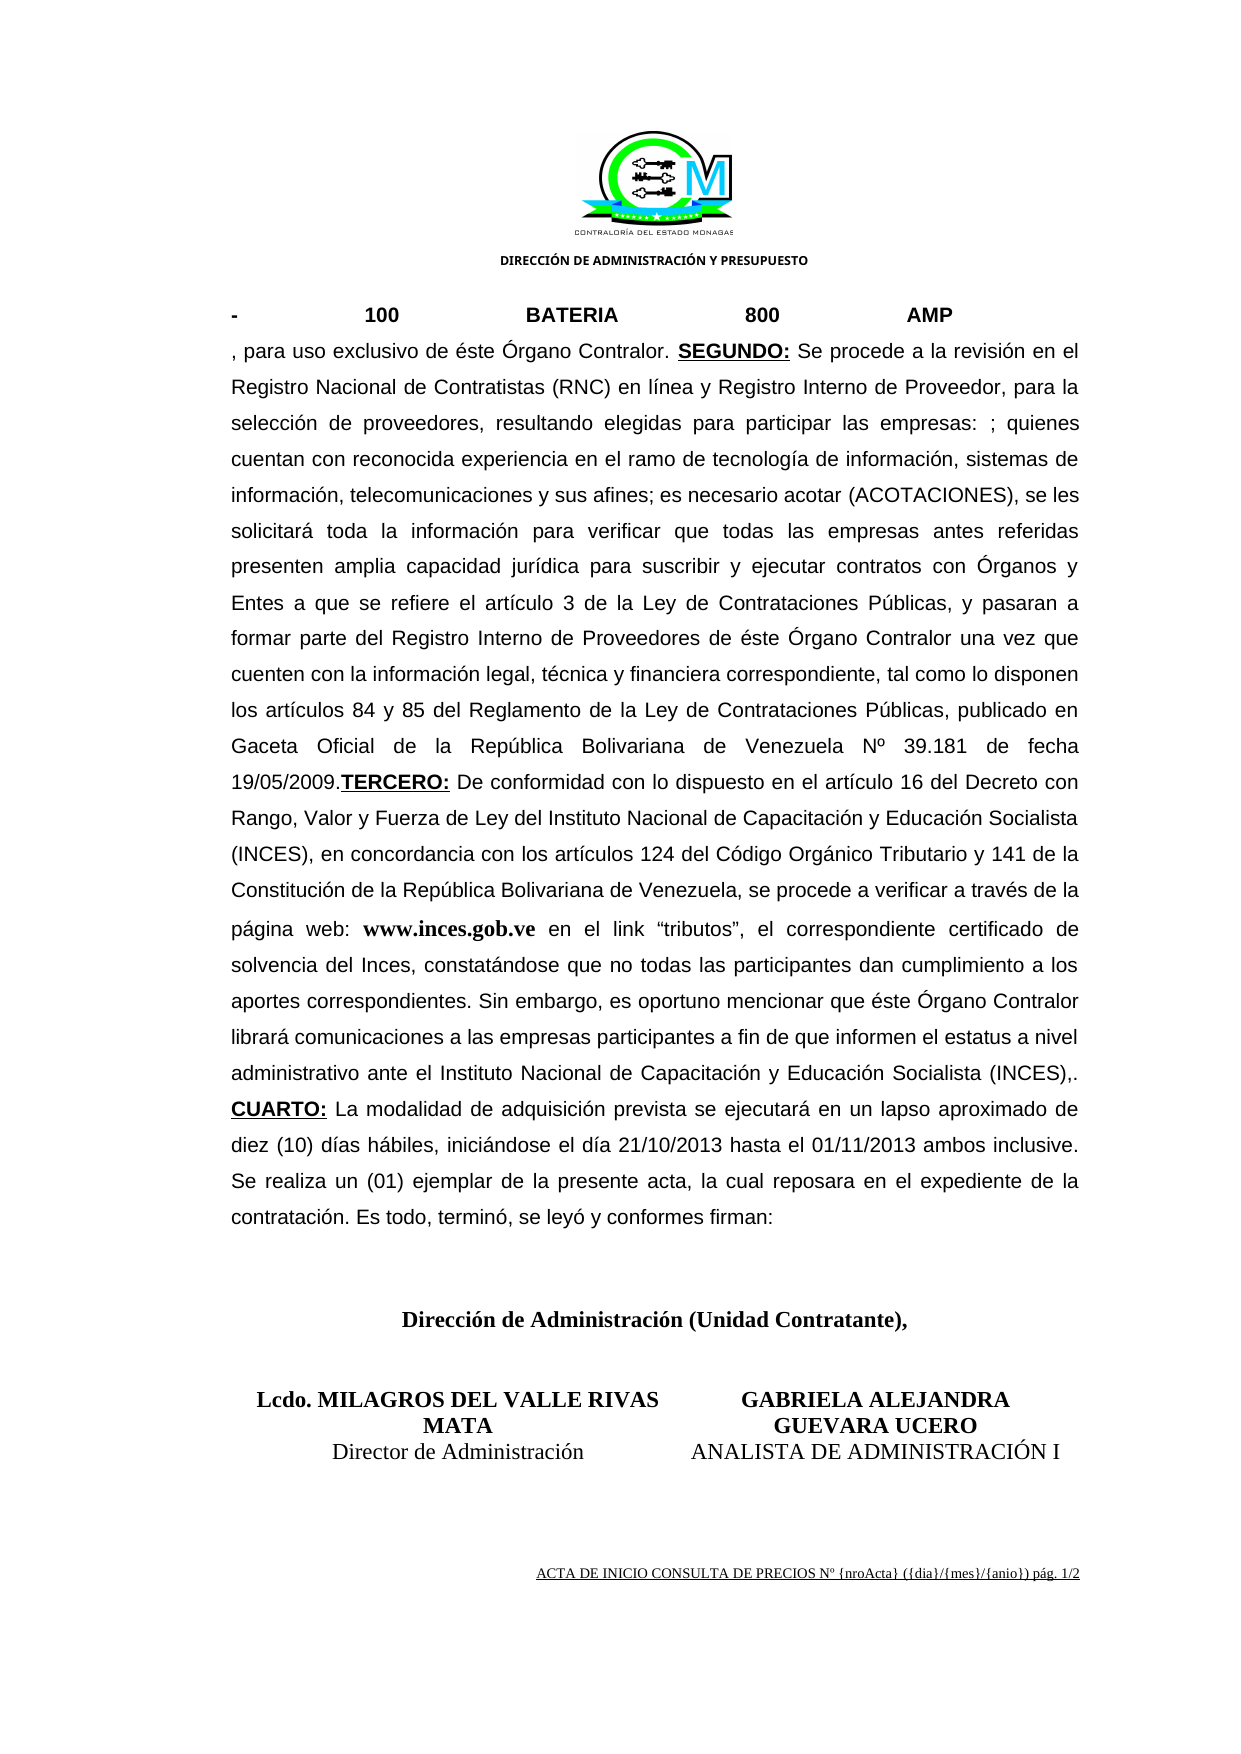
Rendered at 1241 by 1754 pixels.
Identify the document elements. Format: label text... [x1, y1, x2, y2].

table_header Dirección de Administración (Unidad Contratante), [237, 1307, 1072, 1333]
picture [574, 131, 733, 235]
text - 100 BATERIA 800 AMP , para uso exclusivo de éste Órgano Contralor. SEGUNDO: Se procede a la revisión en el Registro Nacional de Contratistas (RNC) en línea y Registro Interno de Proveedor, para la selección de proveedores, resultando elegidas para participar las empresas: ; quienes cuentan con reconocida experiencia en el ramo de tecnología de información, sistemas de información, telecomunicaciones y sus afines; es necesario acotar (ACOTACIONES), se les solicitará toda la información para verificar que todas las empresas antes referidas presenten amplia capacidad jurídica para suscribir y ejecutar contratos con Órganos y Entes a que se refiere el artículo 3 de la Ley de Contrataciones Públicas, y pasaran a formar parte del Registro Interno de Proveedores de éste Órgano Contralor una vez que cuenten con la información legal, técnica y financiera correspondiente, tal como lo disponen los artículos 84 y 85 del Reglamento de la Ley de Contrataciones Públicas, publicado en Gaceta Oficial de la República Bolivariana de Venezuela Nº 39.181 de fecha 19/05/2009.TERCERO: De conformidad con lo dispuesto en el artículo 16 del Decreto con Rango, Valor y Fuerza de Ley del Instituto Nacional de Capacitación y Educación Socialista (INCES), en concordancia con los artículos 124 del Código Orgánico Tributario y 141 de la Constitución de la República Bolivariana de Venezuela, se procede a verificar a través de la página web: www.inces.gob.ve en el link “tributos”, el correspondiente certificado de solvencia del Inces, constatándose que no todas las participantes dan cumplimiento a los aportes correspondientes. Sin embargo, es oportuno mencionar que éste Órgano Contralor librará comunicaciones a las empresas participantes a fin de que informen el estatus a nivel administrativo ante el Instituto Nacional de Capacitación y Educación Socialista (INCES),. CUARTO: La modalidad de adquisición prevista se ejecutará en un lapso aproximado de diez (10) días hábiles, iniciándose el día 21/10/2013 hasta el 01/11/2013 ambos inclusive. Se realiza un (01) ejemplar de la presente acta, la cual reposara en el expediente de la contratación. Es todo, terminó, se leyó y conformes firman: [231, 303, 1080, 1229]
table_cell GABRIELA ALEJANDRA GUEVARA UCERO ANALISTA DE ADMINISTRACIÓN I [679, 1333, 1072, 1465]
table_cell Lcdo. MILAGROS DEL VALLE RIVAS MATA Director de Administración [237, 1333, 679, 1465]
